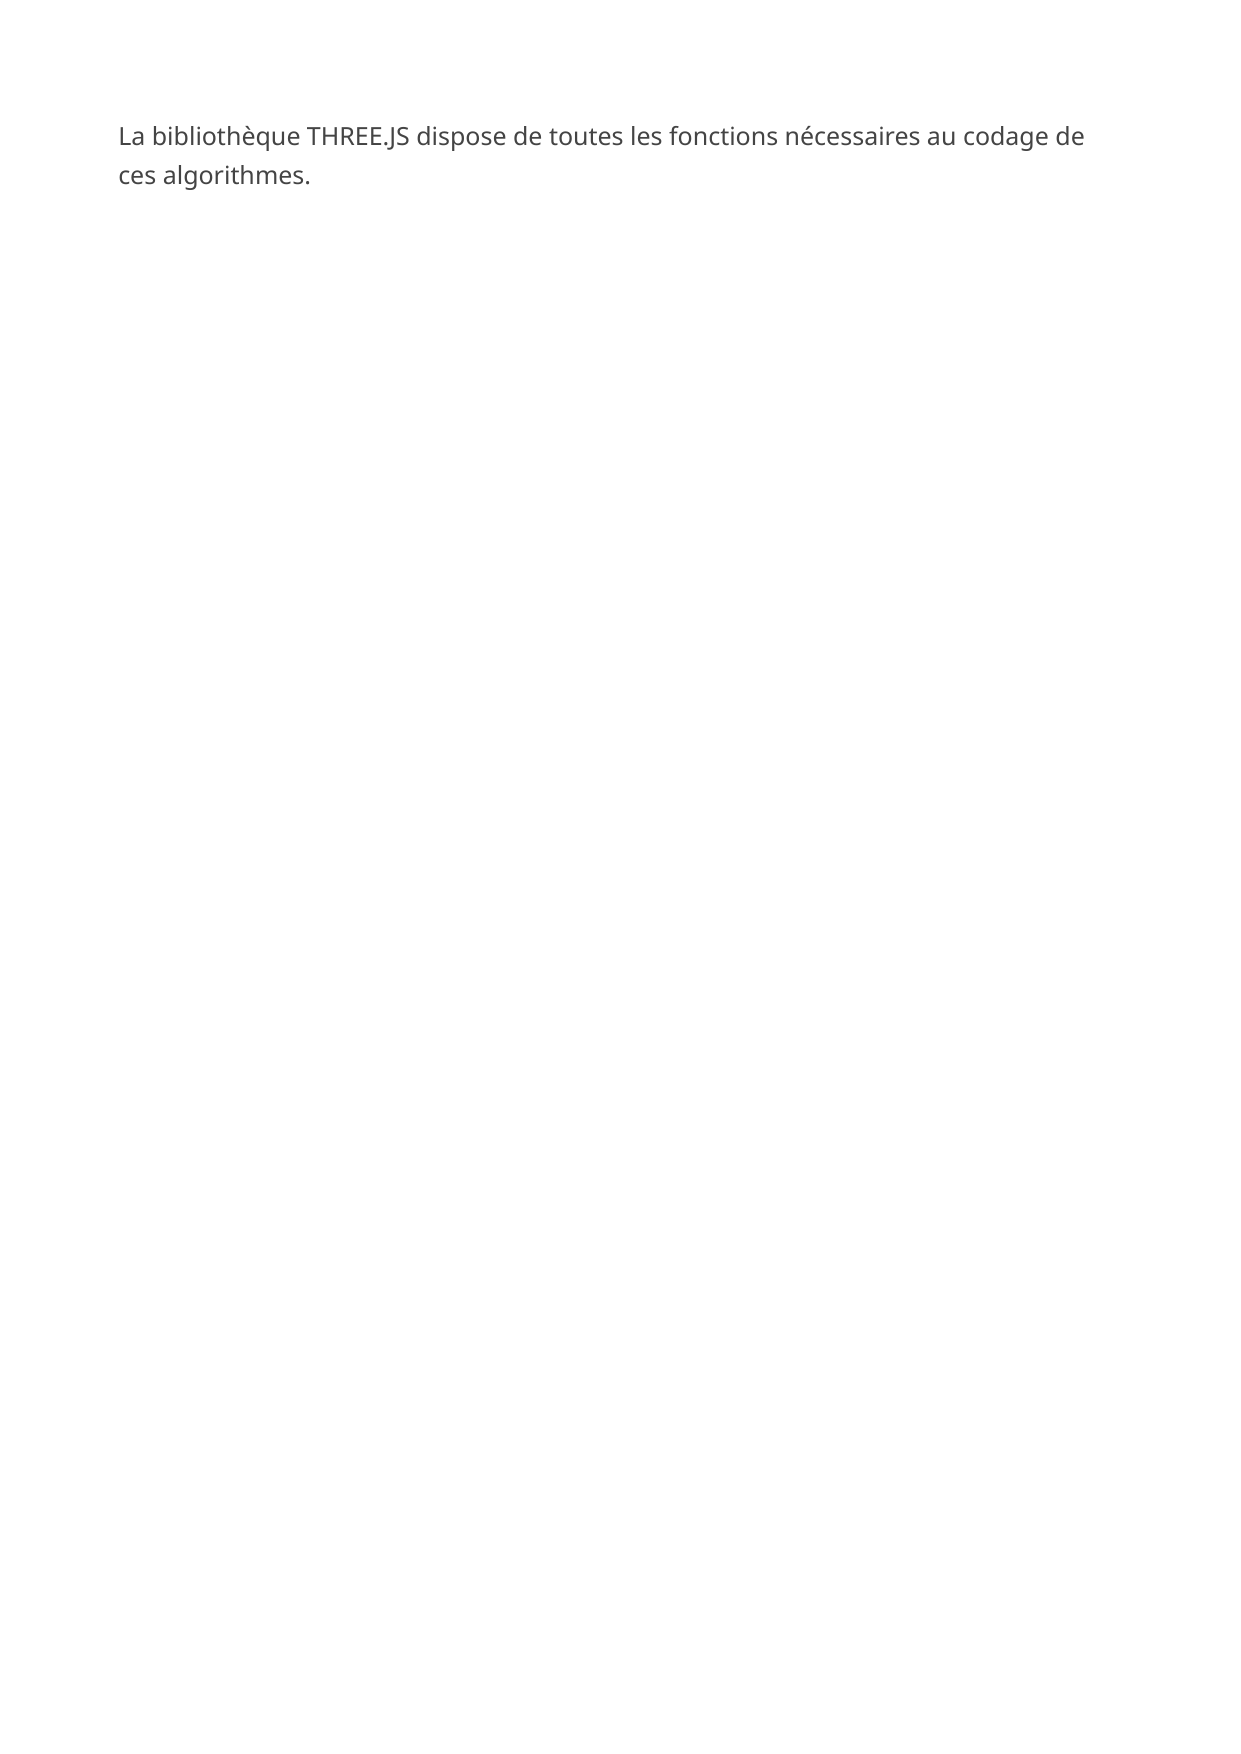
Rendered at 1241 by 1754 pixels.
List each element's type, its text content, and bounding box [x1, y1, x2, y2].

text La bibliothèque THREE.JS dispose de toutes les fonctions nécessaires au codage de ces algorithmes. [118, 118, 1122, 191]
